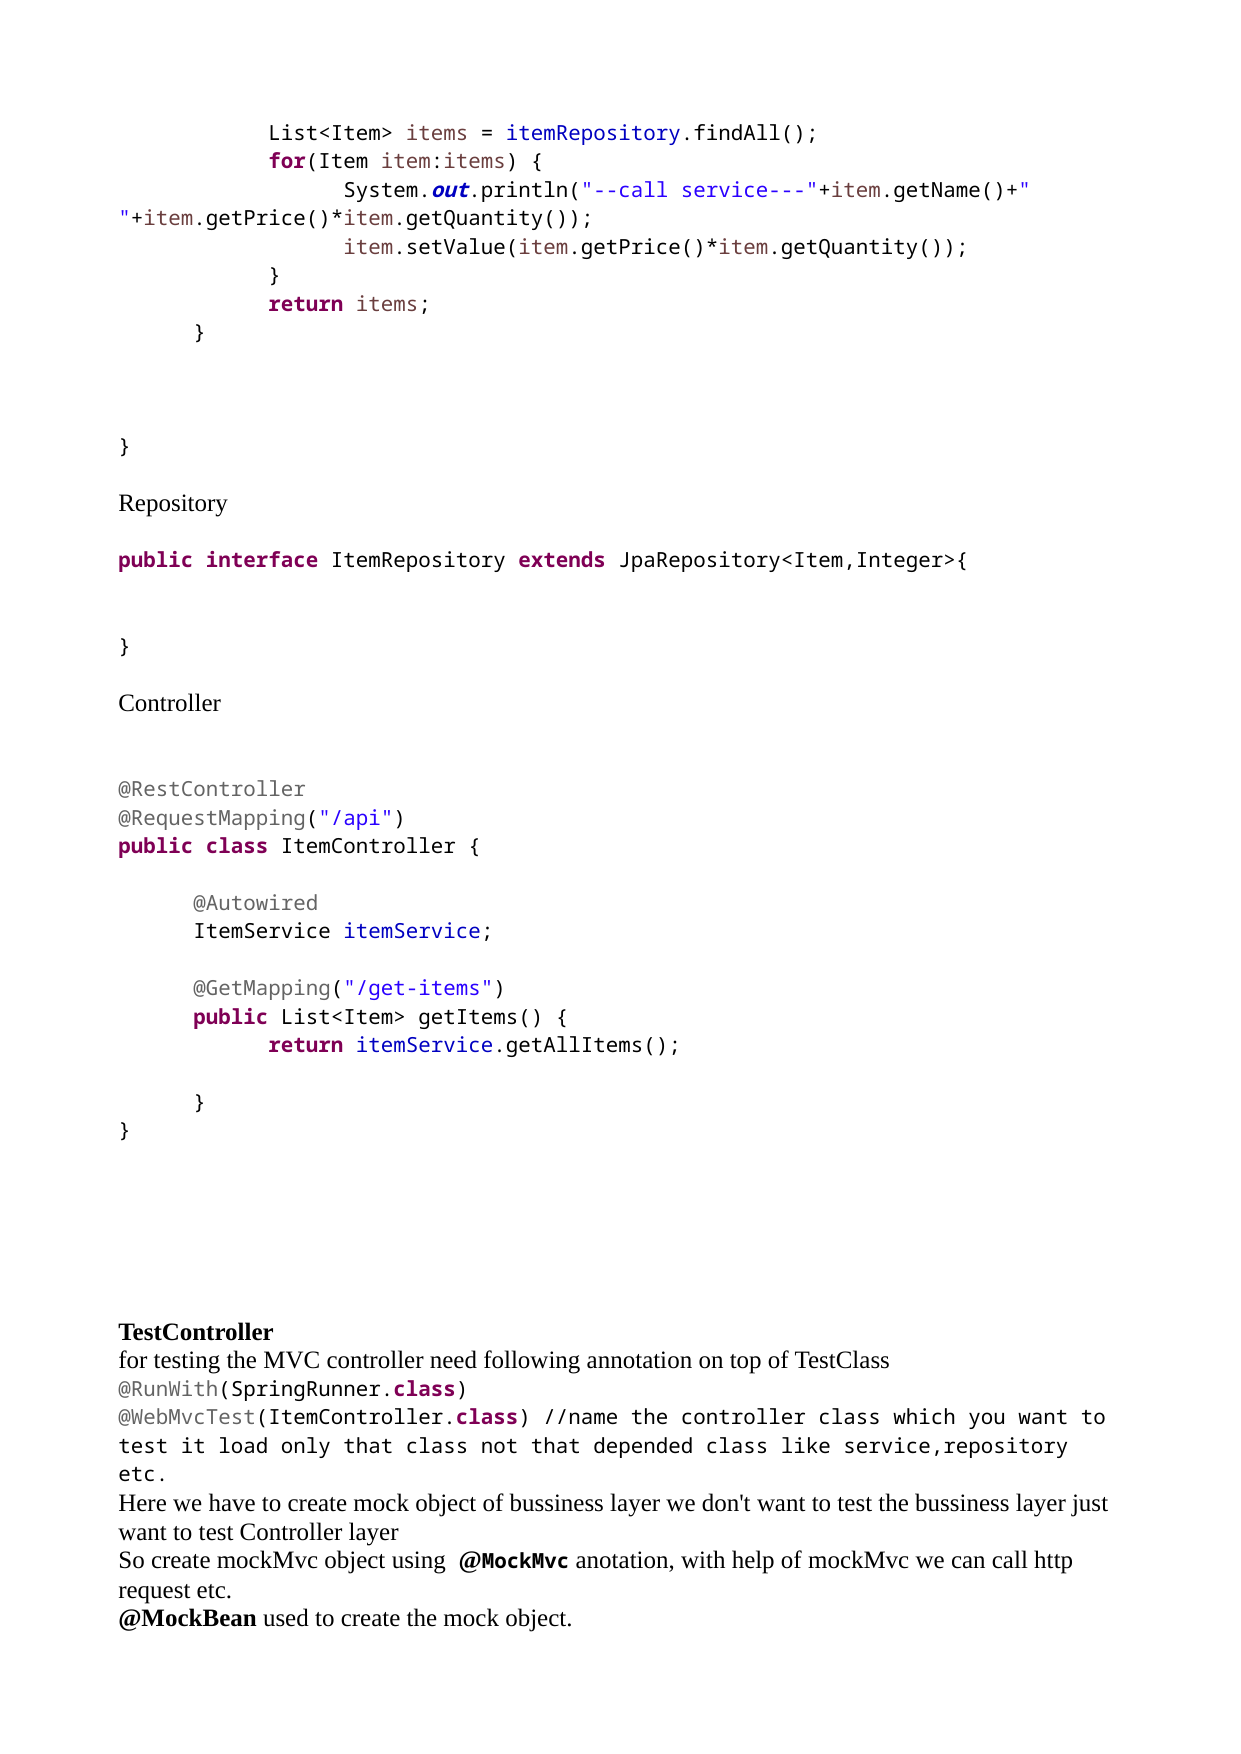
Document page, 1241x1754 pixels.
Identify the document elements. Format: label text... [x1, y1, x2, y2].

text return itemService.getAllItems(); [118, 1030, 1122, 1059]
text Repository [118, 488, 1122, 517]
text public List<Item> getItems() { [118, 1002, 1122, 1030]
text @Autowired [118, 888, 1122, 917]
text @RunWith(SpringRunner.class) [118, 1374, 1122, 1402]
text List<Item> items = itemRepository.findAll(); [118, 118, 1122, 147]
text @RequestMapping("/api") [118, 803, 1122, 831]
text @RestController [118, 774, 1122, 803]
text public class ItemController { [118, 831, 1122, 860]
text } [118, 260, 1122, 289]
text So create mockMvc object using @MockMvc anotation, with help of mockMvc we can call http request etc. [118, 1545, 1122, 1603]
text @GetMapping("/get-items") [118, 973, 1122, 1002]
text } [118, 317, 1122, 346]
text for(Item item:items) { [118, 147, 1122, 175]
text @WebMvcTest(ItemController.class) //name the controller class which you want to test it load only that class not that depended class like service,repository etc. [118, 1402, 1122, 1488]
text for testing the MVC controller need following annotation on top of TestClass [118, 1345, 1122, 1374]
text } [118, 631, 1122, 659]
text System.out.println("--call service---"+item.getName()+" "+item.getPrice()*item.getQuantity()); [118, 175, 1122, 232]
text } [118, 1087, 1122, 1116]
text item.setValue(item.getPrice()*item.getQuantity()); [118, 232, 1122, 260]
text Controller [118, 688, 1122, 717]
text @MockBean used to create the mock object. [118, 1603, 1122, 1632]
text } [118, 431, 1122, 459]
text public interface ItemRepository extends JpaRepository<Item,Integer>{ [118, 546, 1122, 574]
text ItemService itemService; [118, 917, 1122, 945]
text } [118, 1116, 1122, 1144]
text TestController [118, 1317, 1122, 1345]
text return items; [118, 289, 1122, 317]
text Here we have to create mock object of bussiness layer we don't want to test the bussiness layer just want to test Controller layer [118, 1488, 1122, 1545]
